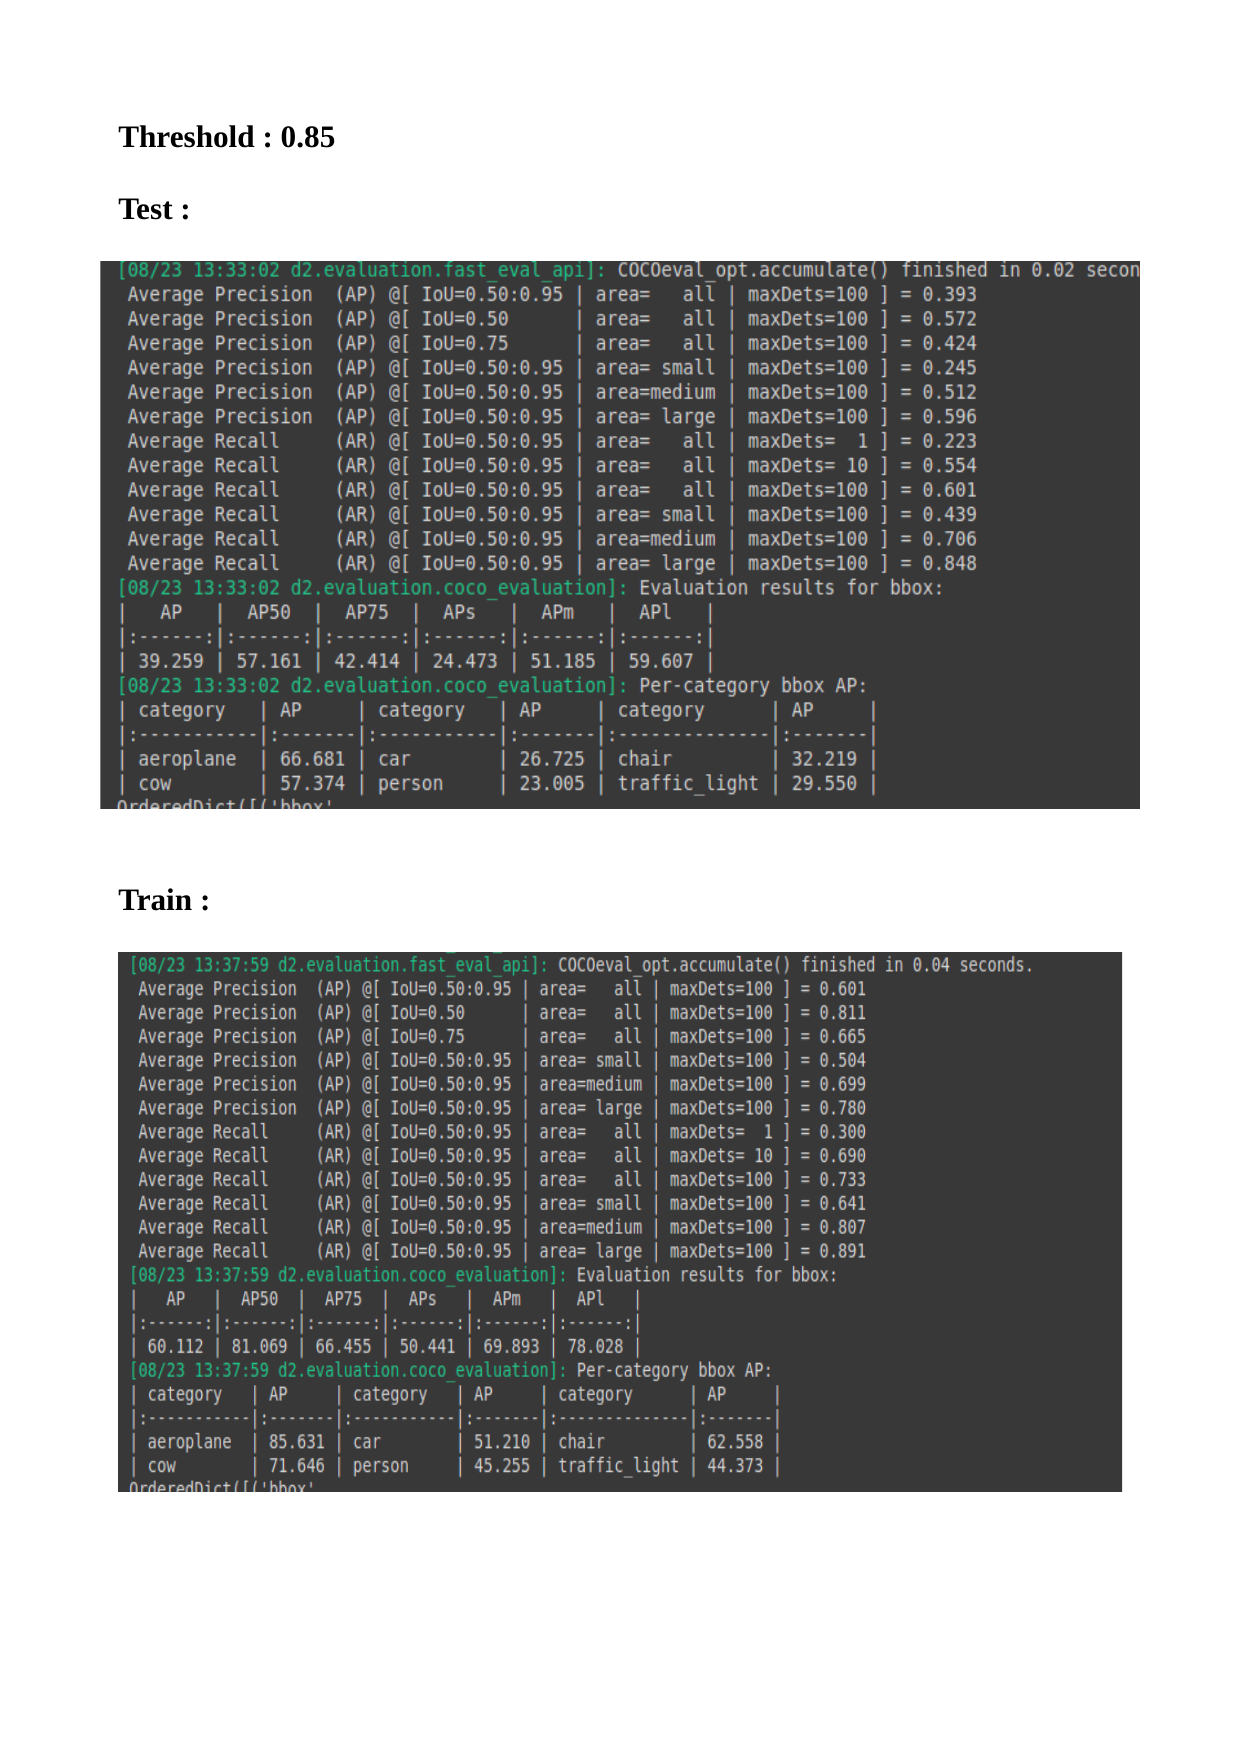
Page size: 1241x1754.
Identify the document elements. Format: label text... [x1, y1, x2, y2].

picture [100, 261, 1140, 809]
text Test : [118, 190, 1122, 226]
picture [118, 952, 1123, 1492]
text Threshold : 0.85 [118, 118, 1122, 154]
text Train : [118, 881, 1122, 917]
